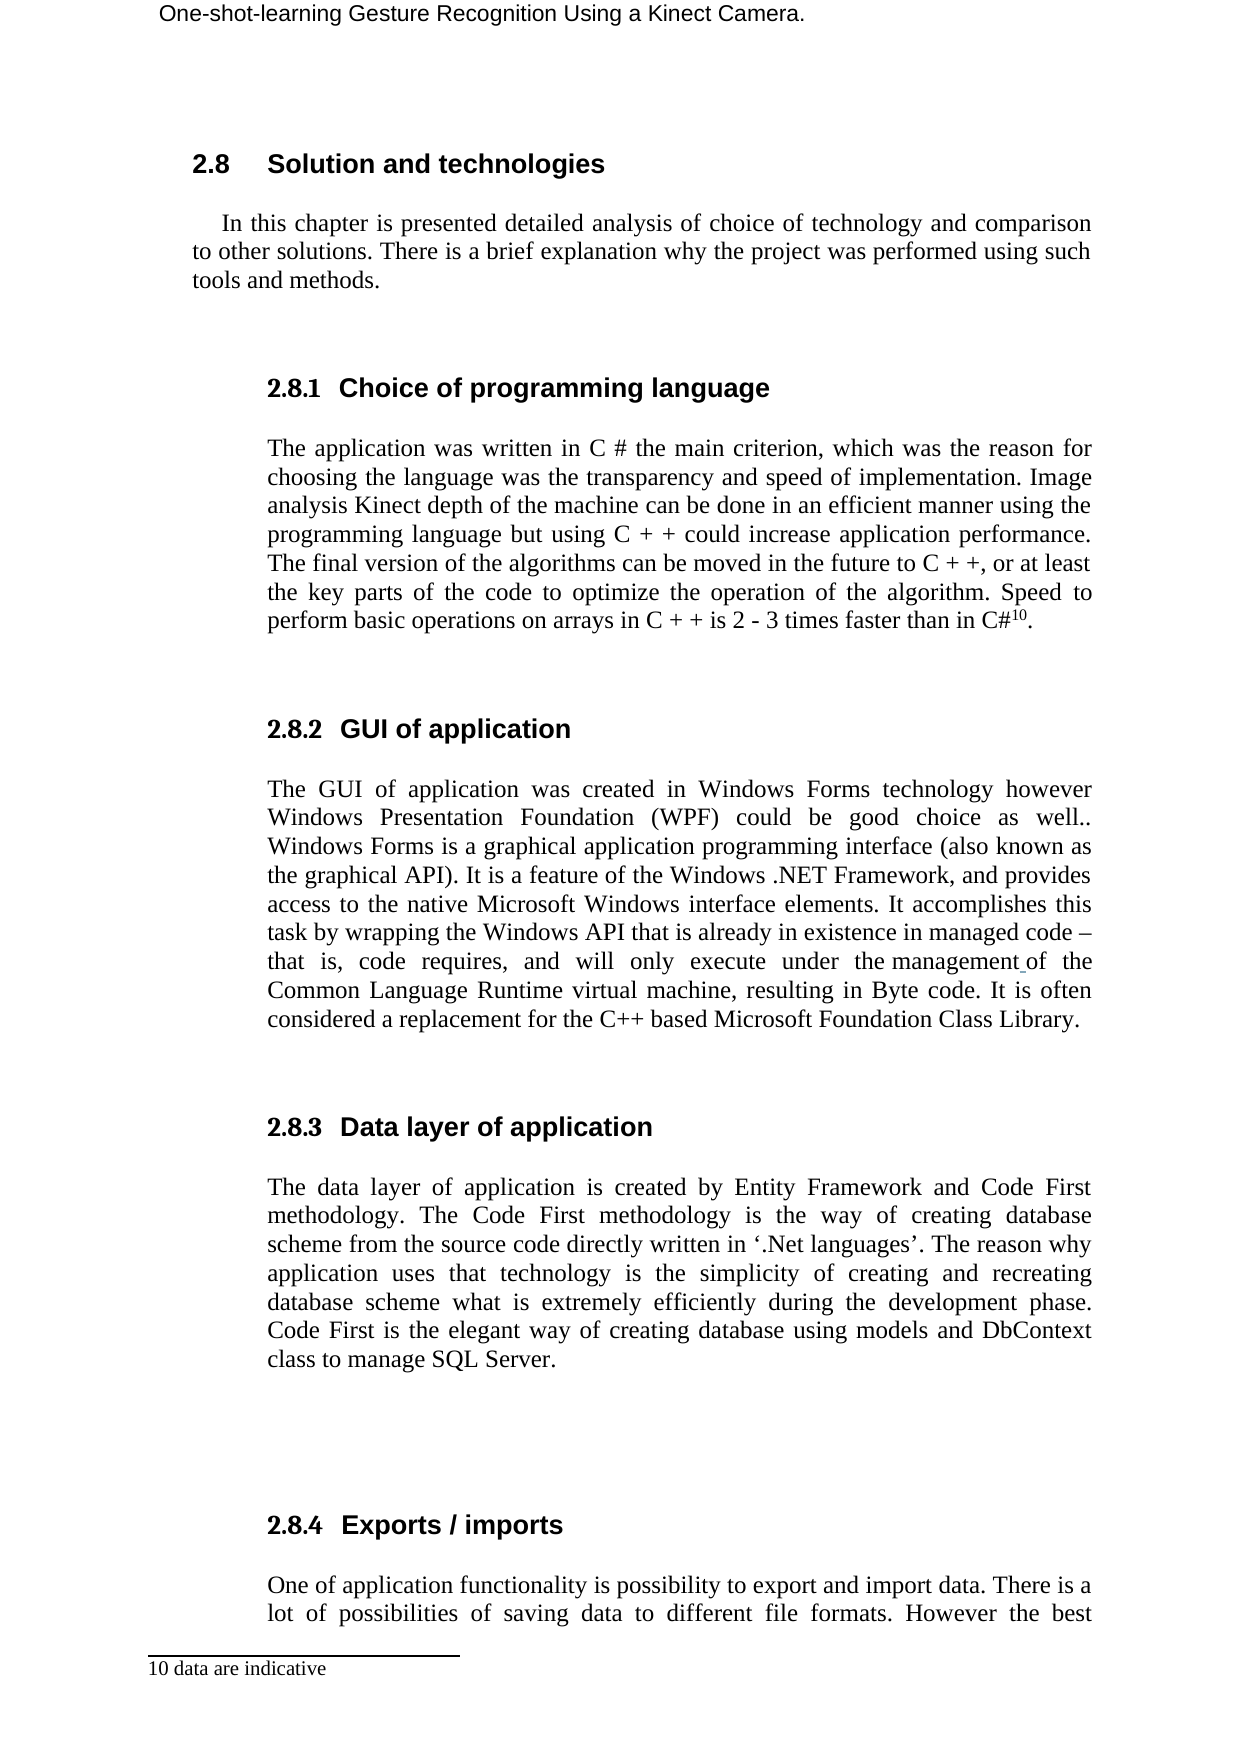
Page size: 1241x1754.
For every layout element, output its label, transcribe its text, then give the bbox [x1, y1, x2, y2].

text The application was written in C # the main criterion, which was the reason for choosing the language was the transparency and speed of implementation. Image analysis Kinect depth of the machine can be done in an efficient manner using the programming language but using C + + could increase application performance. The final version of the algorithms can be moved in the future to C + +, or at least the key parts of the code to optimize the operation of the algorithm. Speed ​​to perform basic operations on arrays in C + + is 2 - 3 times faster than in C#. [267, 433, 1093, 634]
text data are indicative [148, 1656, 1093, 1680]
text The GUI of application was created in Windows Forms technology however Windows Presentation Foundation (WPF) could be good choice as well.. Windows Forms is a graphical application programming interface (also known as the graphical API). It is a feature of the Windows .NET Framework, and provides access to the native Microsoft Windows interface elements. It accomplishes this task by wrapping the Windows API that is already in existence in managed code – that is, code requires, and will only execute under the management of the Common Language Runtime virtual machine, resulting in Byte code. It is often considered a replacement for the C++ based Microsoft Foundation Class Library. [267, 774, 1093, 1032]
text 2.8.3 Data layer of application [238, 1111, 1093, 1143]
text 2.8.1 Choice of programming language [238, 372, 1093, 404]
text One of application functionality is possibility to export and import data. There is a lot of possibilities of saving data to different file formats. However the best [267, 1570, 1093, 1627]
text In this chapter is presented detailed analysis of choice of technology and comparison to other solutions. There is a brief explanation why the project was performed using such tools and methods. [192, 208, 1093, 294]
text 2.8.2 GUI of application [238, 713, 1093, 745]
text 2.8.4 Exports / imports [238, 1509, 1093, 1541]
list Solution and technologies [192, 148, 1093, 179]
text The data layer of application is created by Entity Framework and Code First methodology. The Code First methodology is the way of creating database scheme from the source code directly written in ‘.Net languages’. The reason why application uses that technology is the simplicity of creating and recreating database scheme what is extremely efficiently during the development phase. Code First is the elegant way of creating database using models and DbContext class to manage SQL Server. [267, 1172, 1093, 1373]
